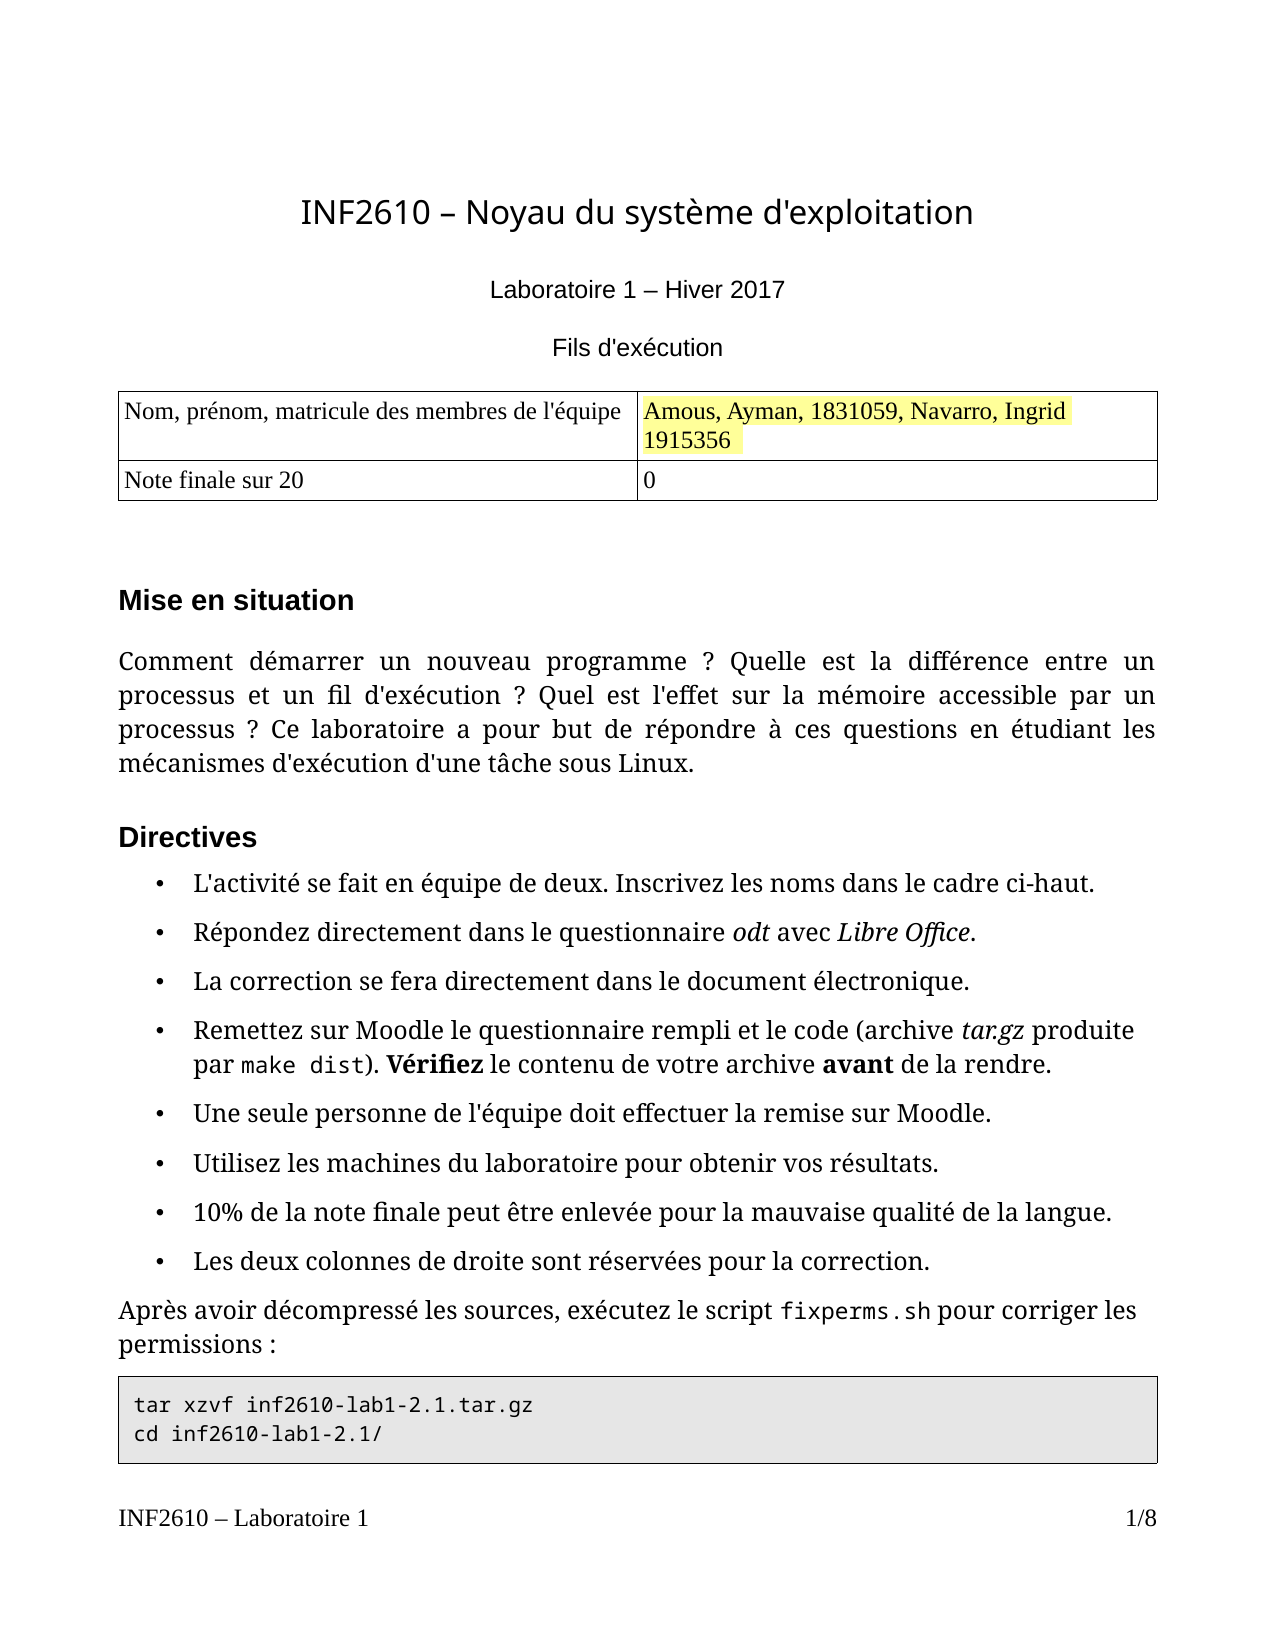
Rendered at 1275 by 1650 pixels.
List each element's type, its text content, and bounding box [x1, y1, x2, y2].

text Fils d'exécution [118, 333, 1157, 362]
list L'activité se fait en équipe de deux. Inscrivez les noms dans le cadre ci-haut. [156, 866, 1157, 900]
list Utilisez les machines du laboratoire pour obtenir vos résultats. [156, 1145, 1157, 1179]
list Les deux colonnes de droite sont réservées pour la correction. [156, 1243, 1157, 1277]
list Une seule personne de l'équipe doit effectuer la remise sur Moodle. [156, 1096, 1157, 1130]
list 10% de la note finale peut être enlevée pour la mauvaise qualité de la langue. [156, 1194, 1157, 1228]
subtitle Directives [118, 820, 1157, 853]
list Remettez sur Moodle le questionnaire rempli et le code (archive tar.gz produite par make dist). Vérifiez le contenu de votre archive avant de la rendre. [156, 1013, 1157, 1081]
text Laboratoire 1 – Hiver 2017 [118, 276, 1157, 304]
text cd inf2610-lab1-2.1/ [119, 1404, 1157, 1463]
list Répondez directement dans le questionnaire odt avec Libre Office. [156, 915, 1157, 949]
text Comment démarrer un nouveau programme ? Quelle est la différence entre un processus et un fil d'exécution ? Quel est l'effet sur la mémoire accessible par un processus ? Ce laboratoire a pour but de répondre à ces questions en étudiant les mécanismes d'exécution d'une tâche sous Linux. [118, 643, 1157, 780]
table_header Amous, Ayman, 1831059, Navarro, Ingrid 1915356 [638, 392, 1157, 459]
table_header Nom, prénom, matricule des membres de l'équipe [119, 392, 637, 459]
text Après avoir décompressé les sources, exécutez le script fixperms.sh pour corriger les permissions : [118, 1292, 1157, 1361]
table_cell Note finale sur 20 [119, 461, 637, 500]
text tar xzvf inf2610-lab1-2.1.tar.gz [119, 1377, 1157, 1404]
list La correction se fera directement dans le document électronique. [156, 964, 1157, 998]
subtitle Mise en situation [118, 582, 1157, 616]
text INF2610 – Noyau du système d'exploitation [118, 189, 1157, 234]
table_cell 0 [638, 461, 1157, 500]
